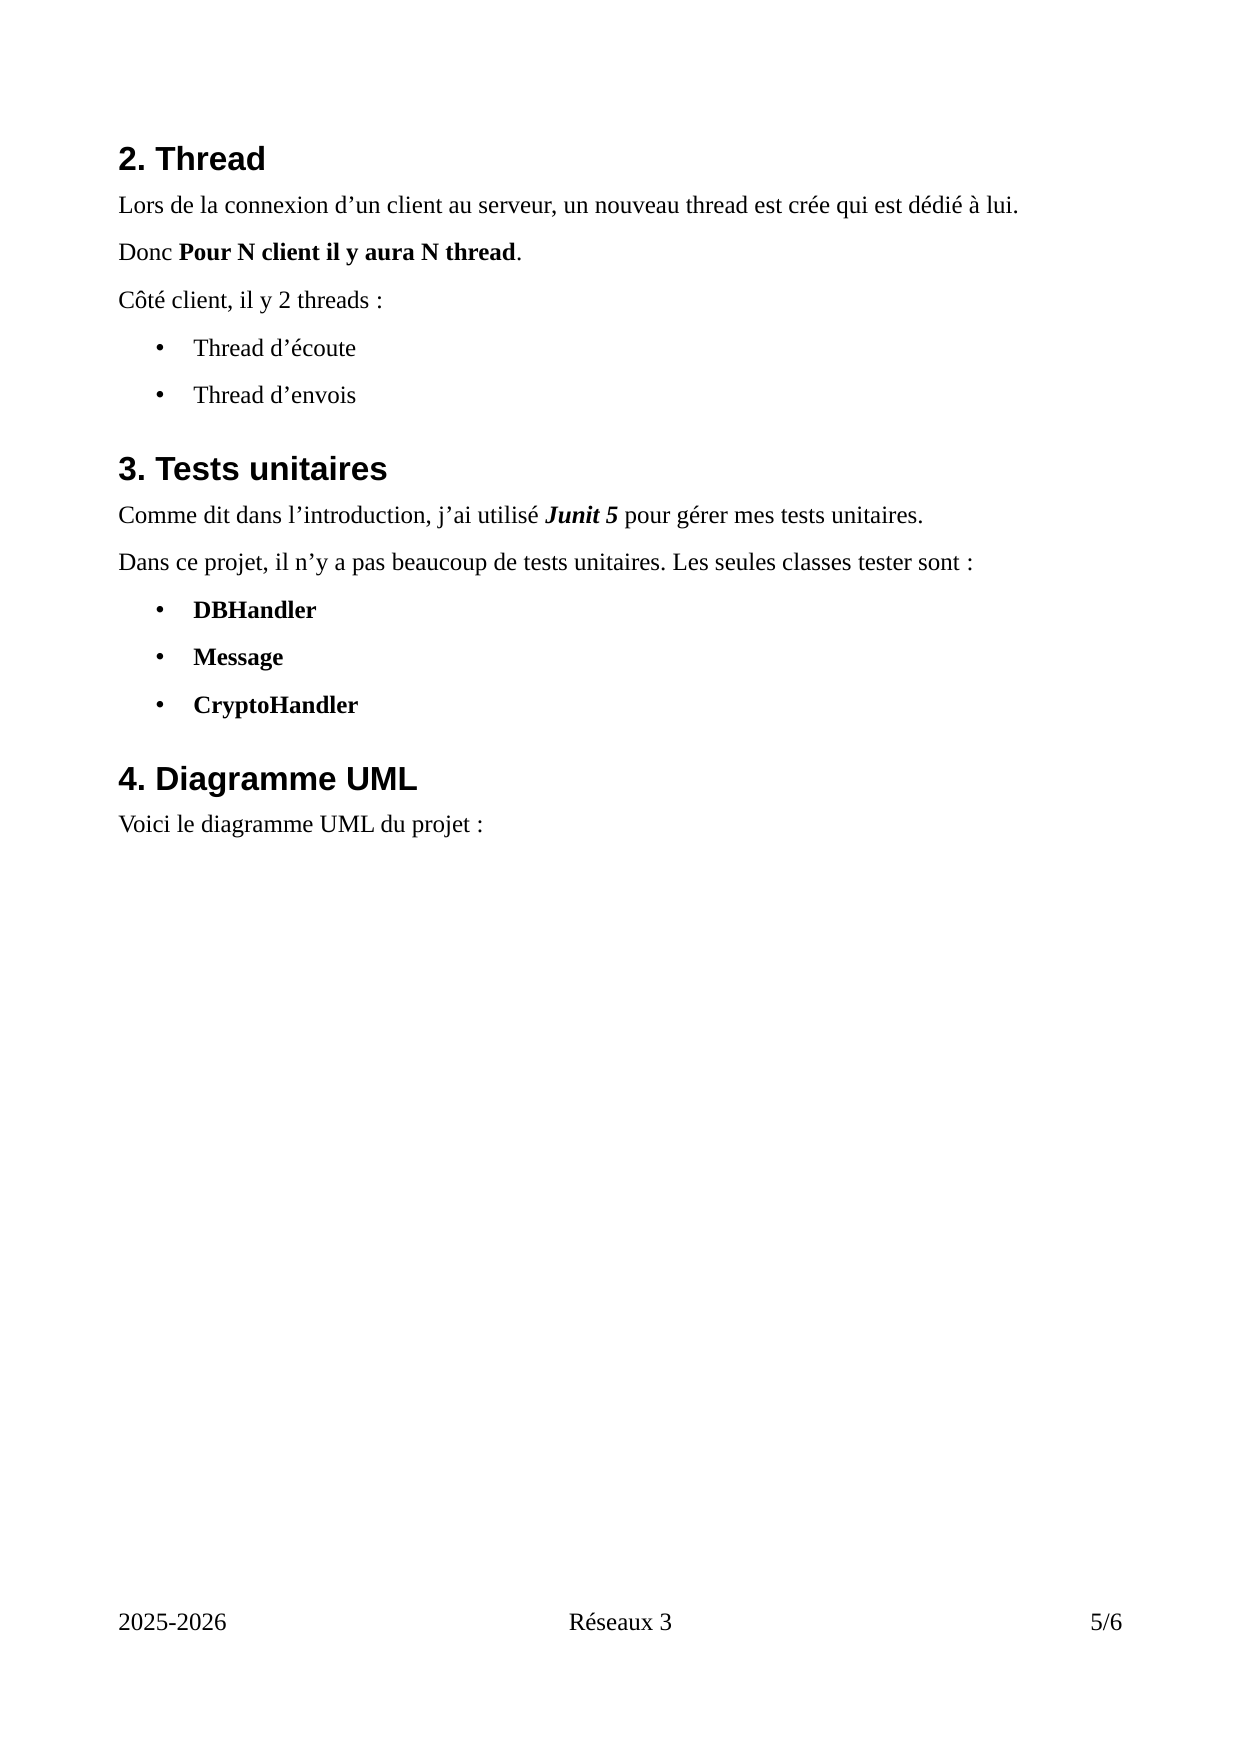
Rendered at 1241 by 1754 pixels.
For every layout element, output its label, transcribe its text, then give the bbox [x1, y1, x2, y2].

list DBHandler [156, 595, 1122, 624]
subtitle 2. Thread [118, 139, 1122, 177]
text Comme dit dans l’introduction, j’ai utilisé Junit 5 pour gérer mes tests unitaires. [118, 500, 1122, 528]
list Thread d’envois [156, 380, 1122, 409]
list Thread d’écoute [156, 333, 1122, 361]
text Dans ce projet, il n’y a pas beaucoup de tests unitaires. Les seules classes tester sont : [118, 547, 1122, 576]
subtitle 4. Diagramme UML [118, 758, 1122, 797]
list Message [156, 642, 1122, 671]
text Lors de la connexion d’un client au serveur, un nouveau thread est crée qui est dédié à lui. [118, 190, 1122, 219]
list CryptoHandler [156, 690, 1122, 719]
text Côté client, il y 2 threads : [118, 285, 1122, 314]
subtitle 3. Tests unitaires [118, 449, 1122, 487]
text Voici le diagramme UML du projet : [118, 809, 1122, 838]
text Donc Pour N client il y aura N thread. [118, 237, 1122, 266]
